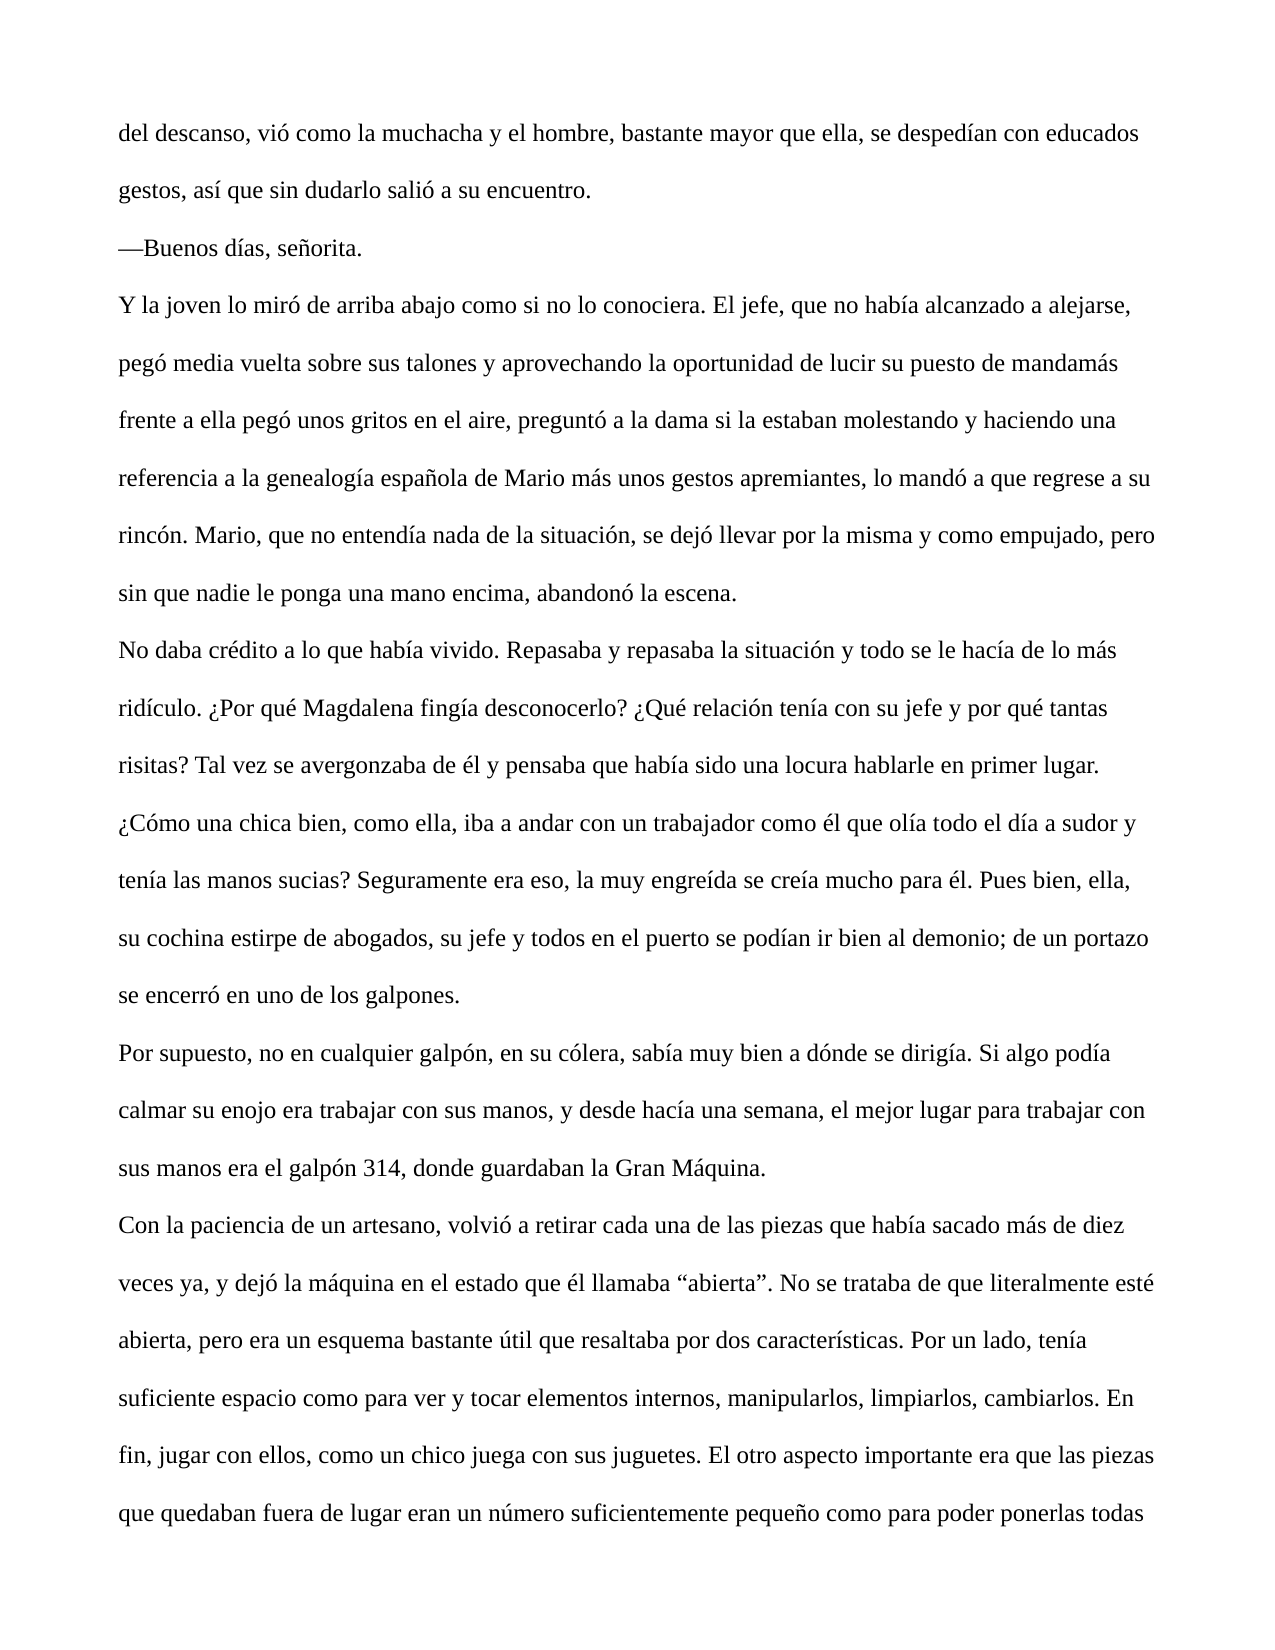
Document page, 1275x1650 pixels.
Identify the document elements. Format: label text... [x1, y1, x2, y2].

text Y la joven lo miró de arriba abajo como si no lo conociera. El jefe, que no había alcanzado a alejarse, pegó media vuelta sobre sus talones y aprovechando la oportunidad de lucir su puesto de mandamás frente a ella pegó unos gritos en el aire, preguntó a la dama si la estaban molestando y haciendo una referencia a la genealogía española de Mario más unos gestos apremiantes, lo mandó a que regrese a su rincón. Mario, que no entendía nada de la situación, se dejó llevar por la misma y como empujado, pero sin que nadie le ponga una mano encima, abandonó la escena. [118, 291, 1157, 607]
text No daba crédito a lo que había vivido. Repasaba y repasaba la situación y todo se le hacía de lo más ridículo. ¿Por qué Magdalena fingía desconocerlo? ¿Qué relación tenía con su jefe y por qué tantas risitas? Tal vez se avergonzaba de él y pensaba que había sido una locura hablarle en primer lugar. ¿Cómo una chica bien, como ella, iba a andar con un trabajador como él que olía todo el día a sudor y tenía las manos sucias? Seguramente era eso, la muy engreída se creía mucho para él. Pues bien, ella, su cochina estirpe de abogados, su jefe y todos en el puerto se podían ir bien al demonio; de un portazo se encerró en uno de los galpones. [118, 636, 1157, 1009]
text ―Buenos días, señorita. [118, 233, 1157, 262]
text del descanso, vió como la muchacha y el hombre, bastante mayor que ella, se despedían con educados gestos, así que sin dudarlo salió a su encuentro. [118, 118, 1157, 204]
text Con la paciencia de un artesano, volvió a retirar cada una de las piezas que había sacado más de diez veces ya, y dejó la máquina en el estado que él llamaba “abierta”. No se trataba de que literalmente esté abierta, pero era un esquema bastante útil que resaltaba por dos características. Por un lado, tenía suficiente espacio como para ver y tocar elementos internos, manipularlos, limpiarlos, cambiarlos. En fin, jugar con ellos, como un chico juega con sus juguetes. El otro aspecto importante era que las piezas que quedaban fuera de lugar eran un número suficientemente pequeño como para poder ponerlas todas [118, 1211, 1157, 1527]
text Por supuesto, no en cualquier galpón, en su cólera, sabía muy bien a dónde se dirigía. Si algo podía calmar su enojo era trabajar con sus manos, y desde hacía una semana, el mejor lugar para trabajar con sus manos era el galpón 314, donde guardaban la Gran Máquina. [118, 1038, 1157, 1182]
